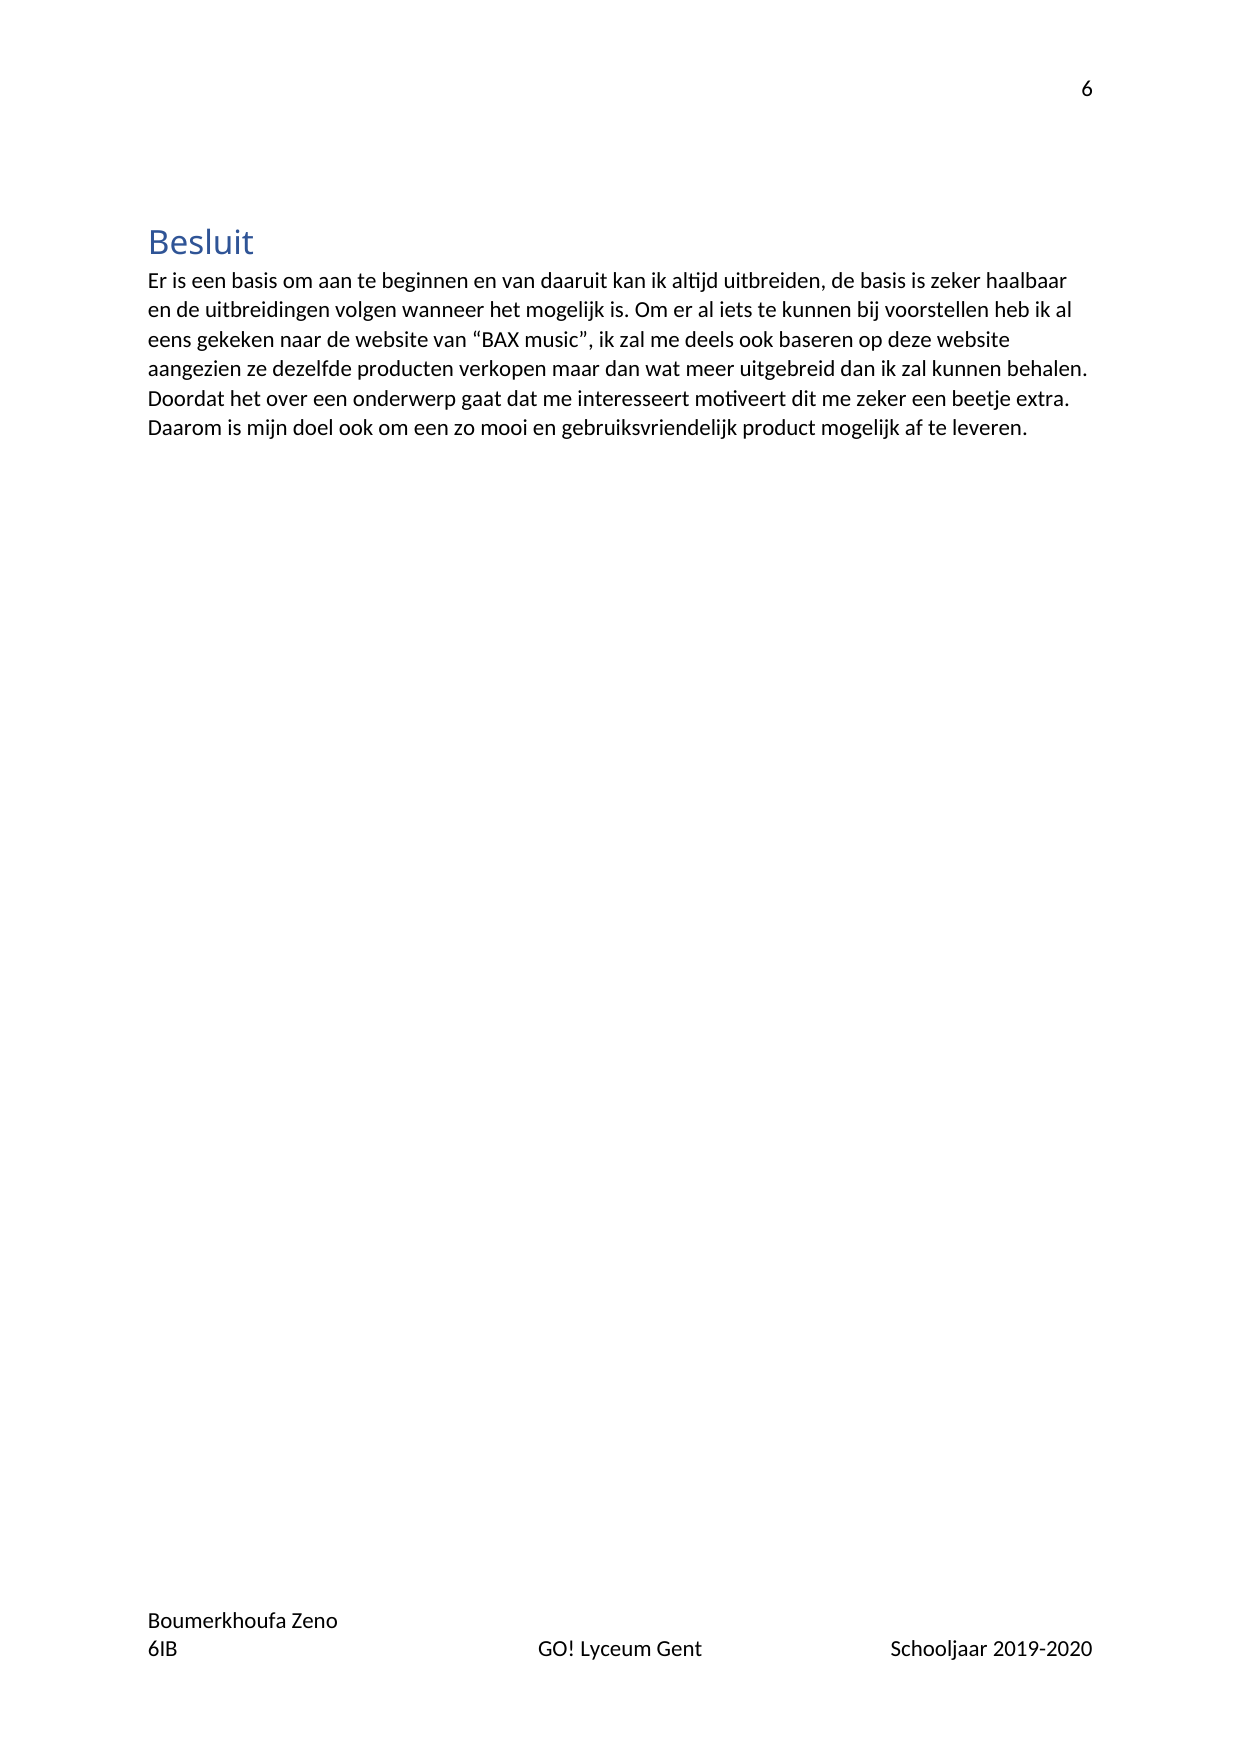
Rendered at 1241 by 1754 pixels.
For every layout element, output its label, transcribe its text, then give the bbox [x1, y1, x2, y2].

text Er is een basis om aan te beginnen en van daaruit kan ik altijd uitbreiden, de basis is zeker haalbaar en de uitbreidingen volgen wanneer het mogelijk is. Om er al iets te kunnen bij voorstellen heb ik al eens gekeken naar de website van “BAX music”, ik zal me deels ook baseren op deze website aangezien ze dezelfde producten verkopen maar dan wat meer uitgebreid dan ik zal kunnen behalen. Doordat het over een onderwerp gaat dat me interesseert motiveert dit me zeker een beetje extra. Daarom is mijn doel ook om een zo mooi en gebruiksvriendelijk product mogelijk af te leveren. [148, 266, 1093, 441]
subtitle Besluit [148, 219, 1093, 264]
